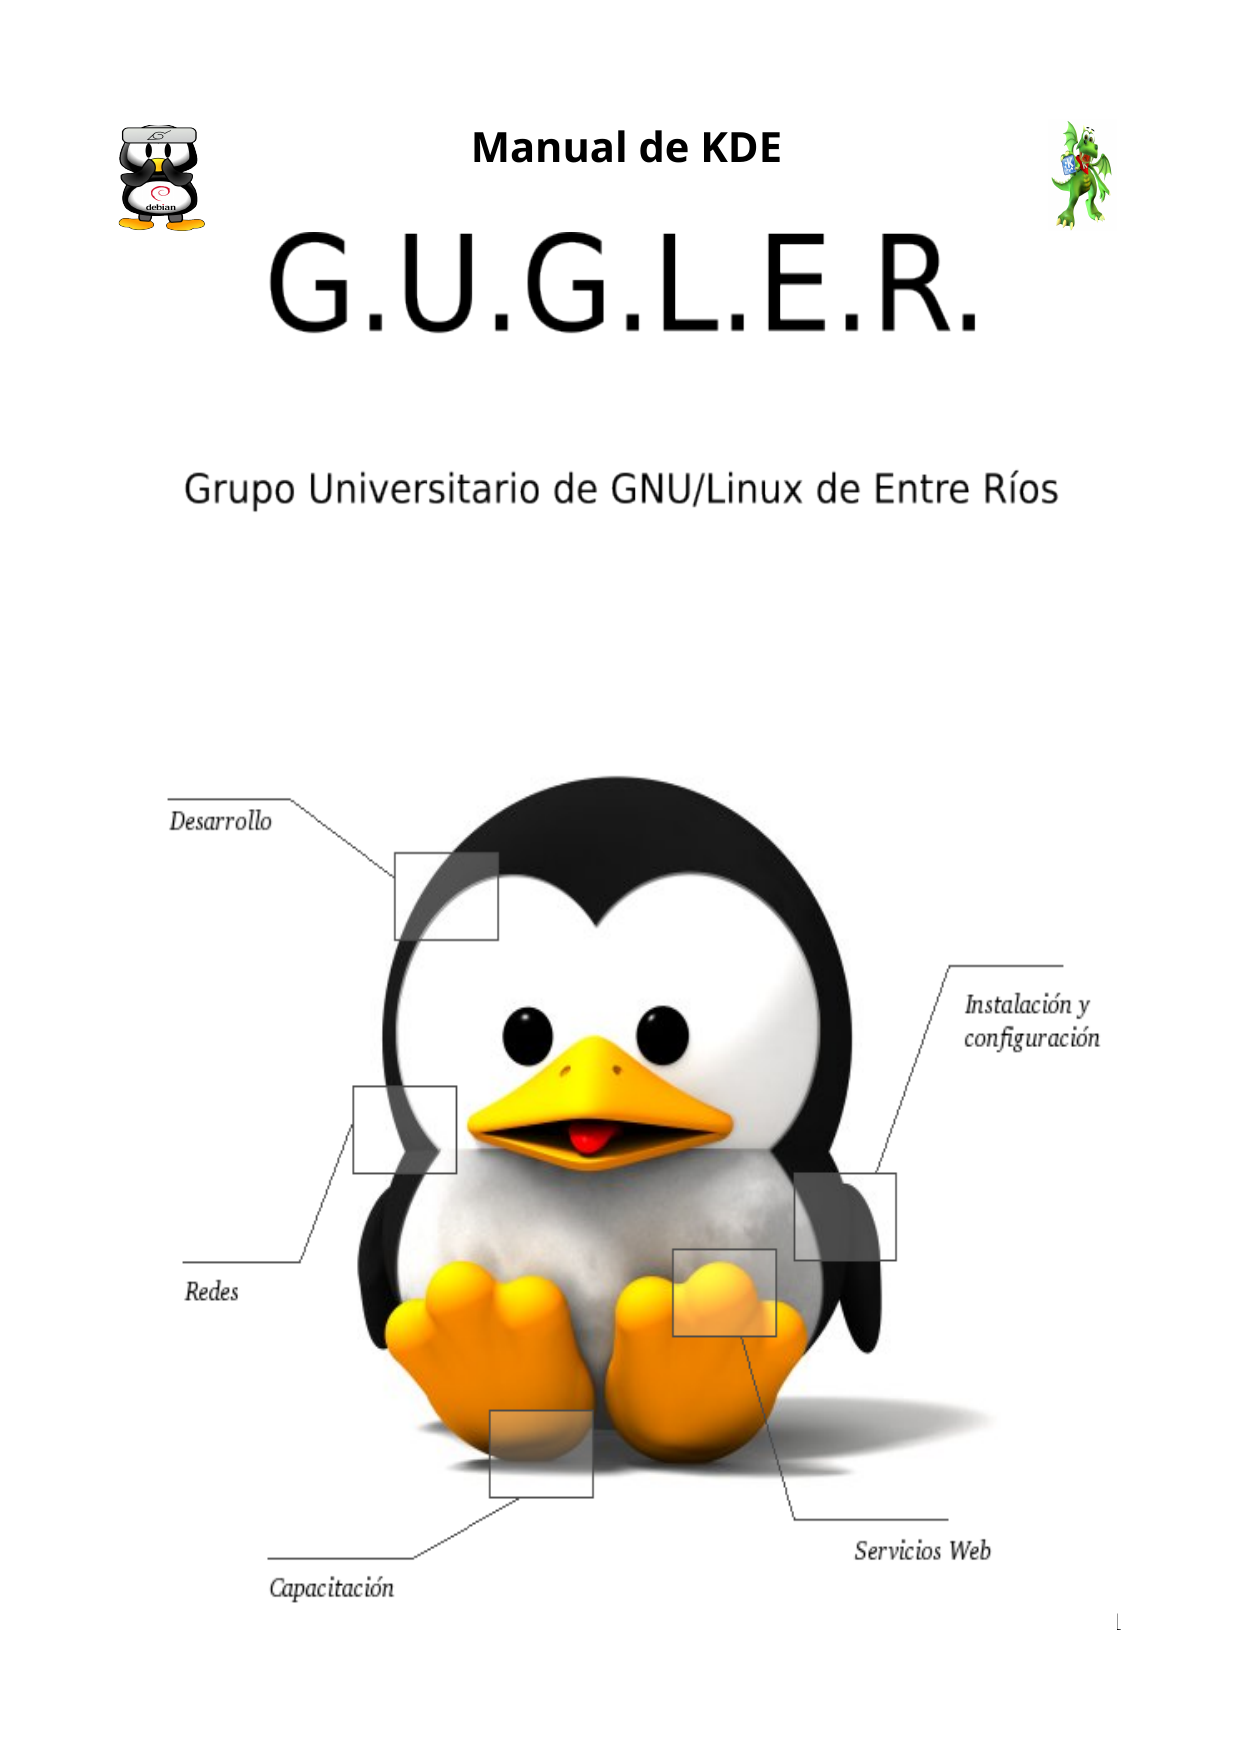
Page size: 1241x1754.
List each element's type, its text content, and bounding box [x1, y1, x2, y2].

text Manual de KDE [118, 118, 1122, 175]
picture [118, 232, 1117, 1636]
picture [118, 125, 205, 231]
picture [1047, 119, 1117, 231]
